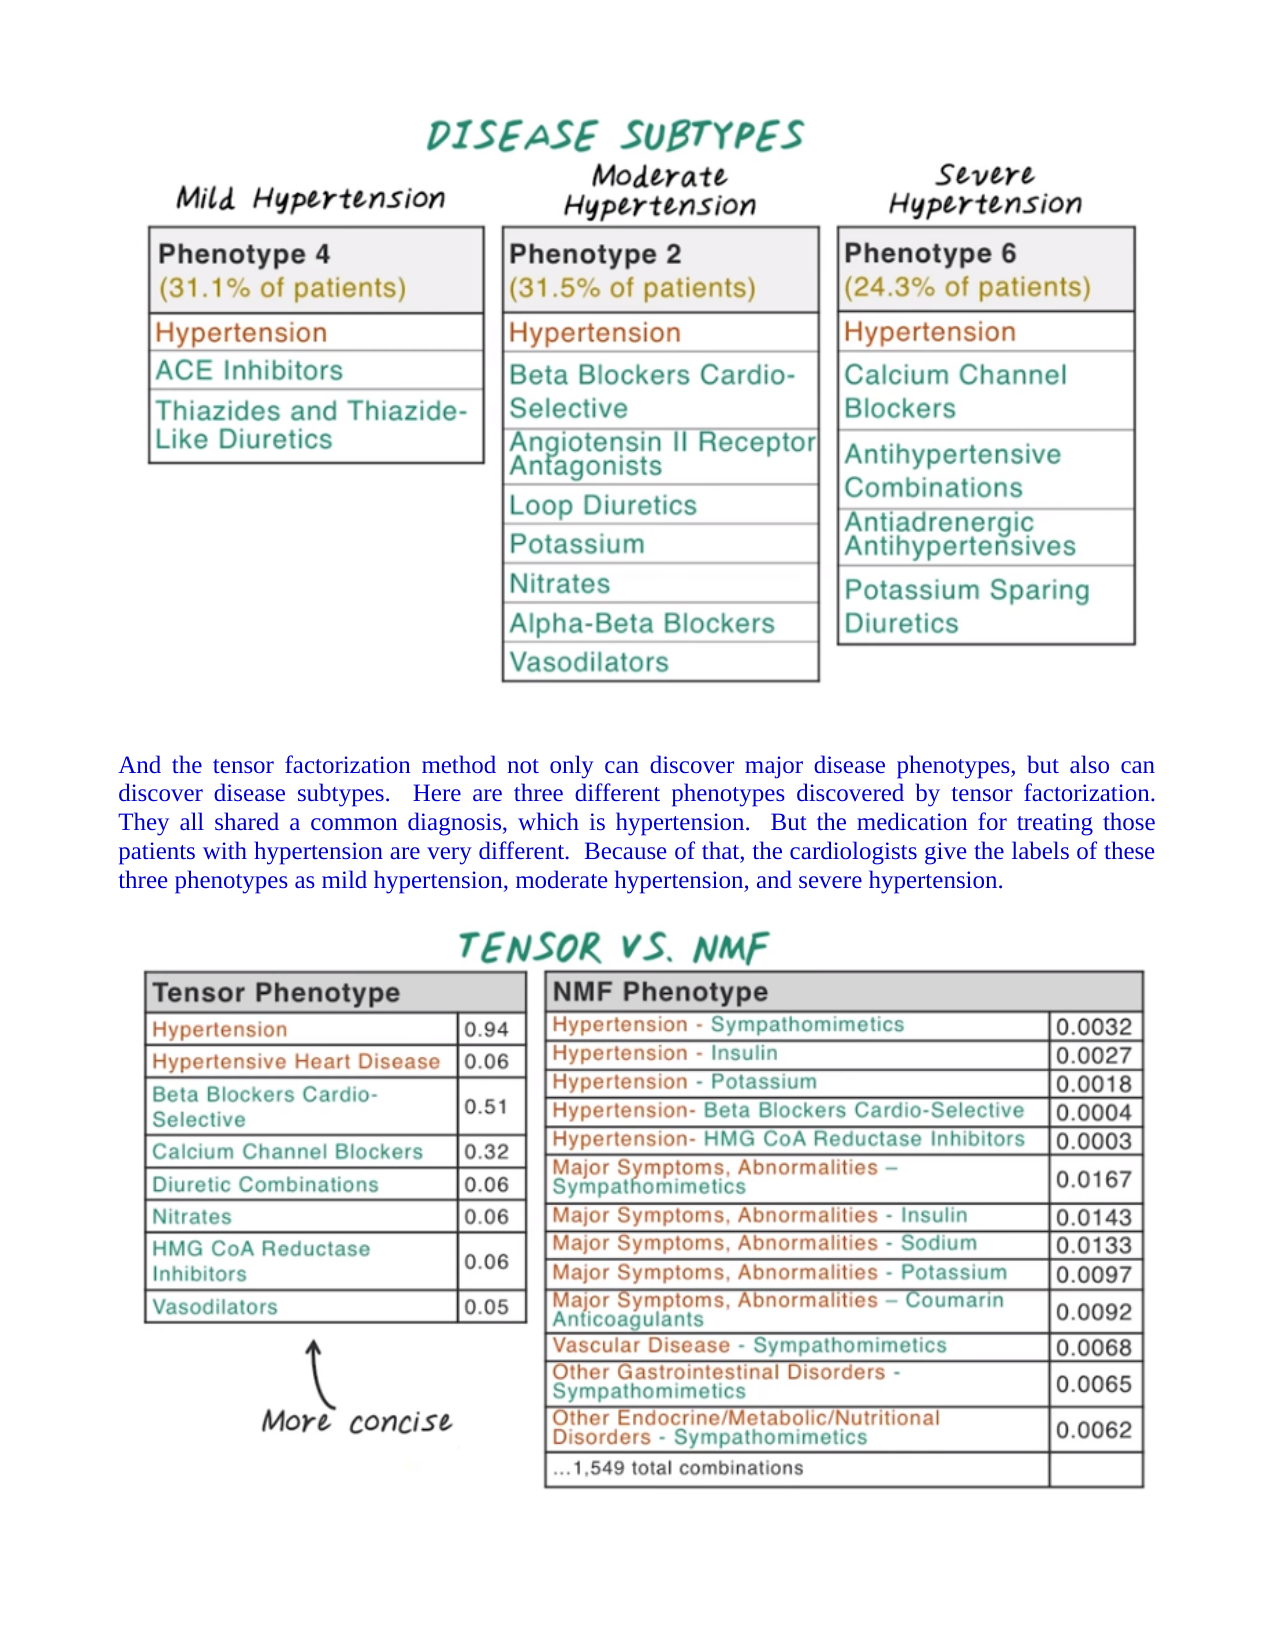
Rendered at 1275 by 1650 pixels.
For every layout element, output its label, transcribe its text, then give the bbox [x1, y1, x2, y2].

picture [118, 118, 1157, 693]
picture [118, 922, 1157, 1492]
text And the tensor factorization method not only can discover major disease phenotypes, but also can discover disease subtypes. Here are three different phenotypes discovered by tensor factorization. They all shared a common diagnosis, which is hypertension. But the medication for treating those patients with hypertension are very different. Because of that, the cardiologists give the labels of these three phenotypes as mild hypertension, moderate hypertension, and severe hypertension. [118, 750, 1157, 893]
